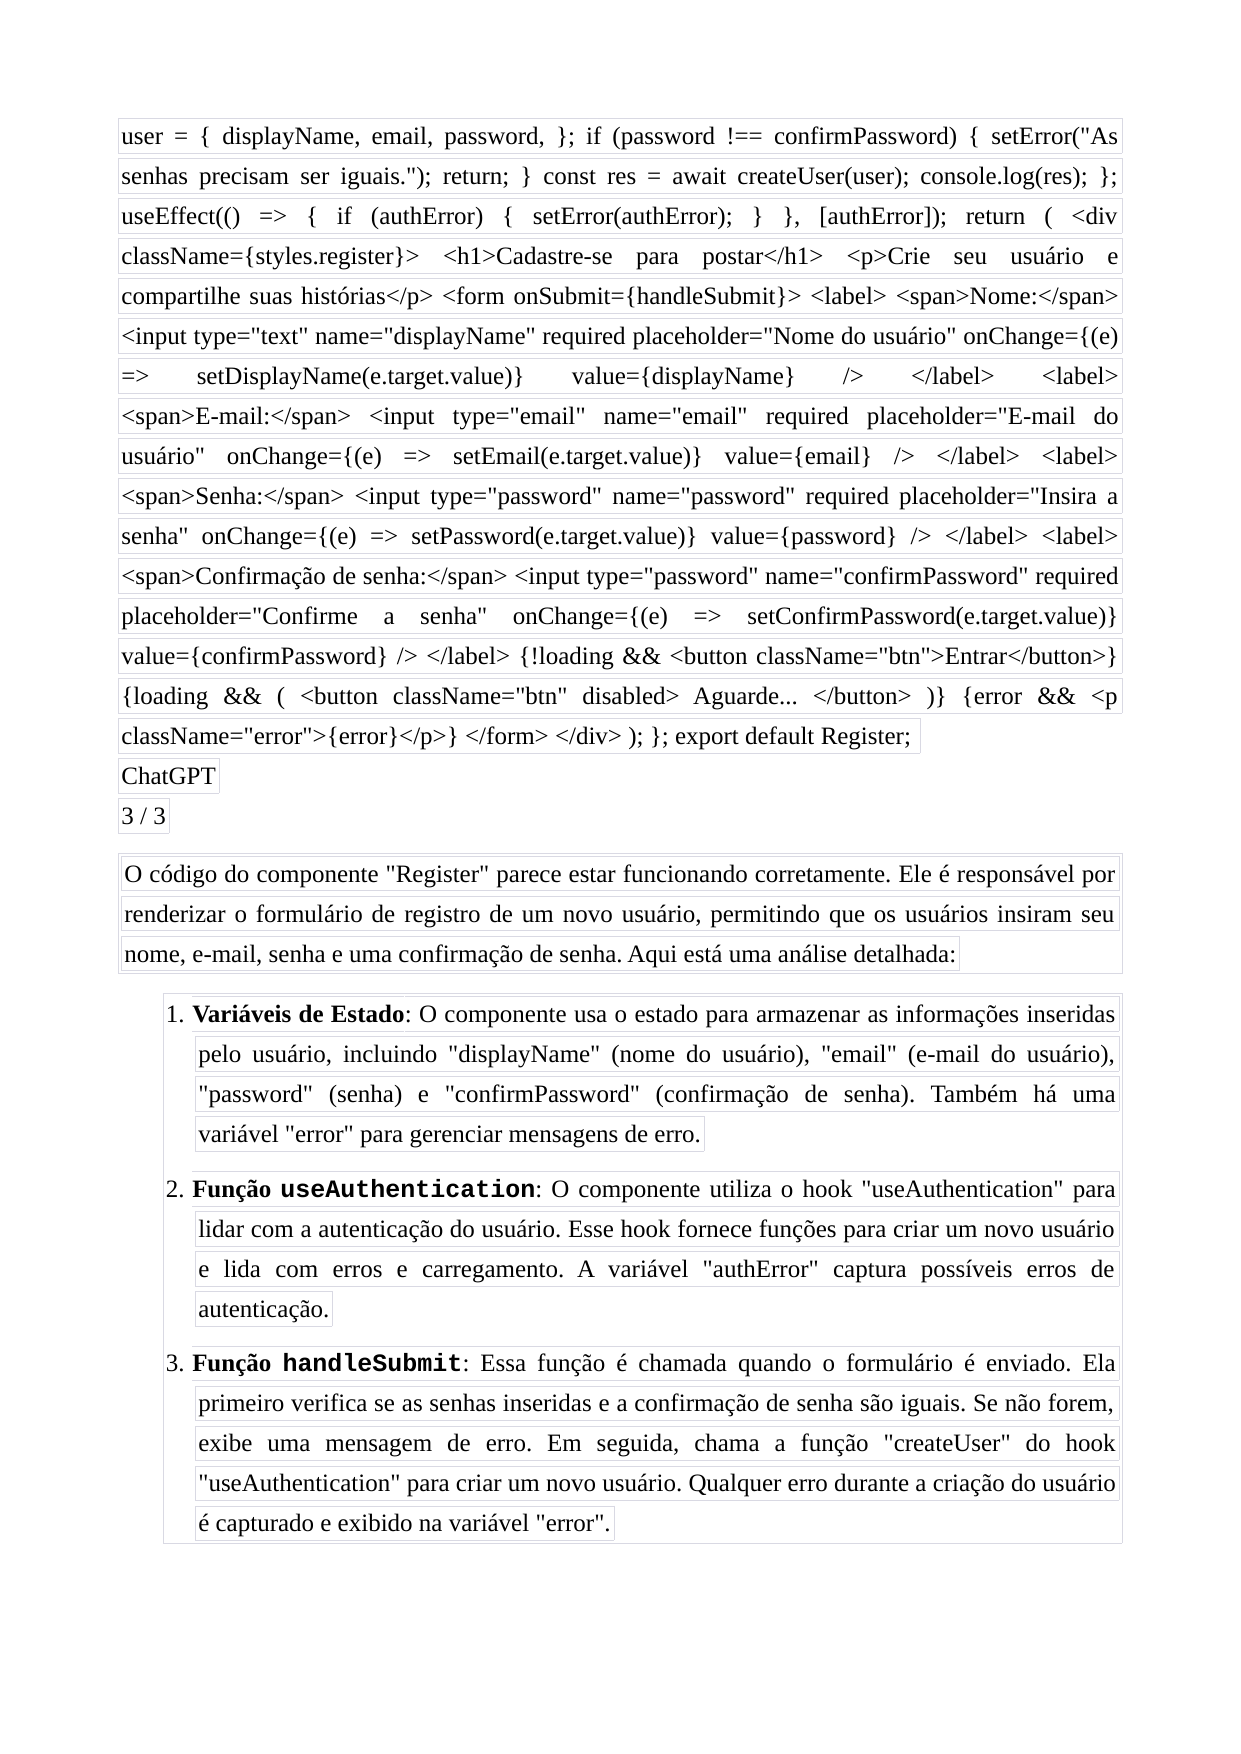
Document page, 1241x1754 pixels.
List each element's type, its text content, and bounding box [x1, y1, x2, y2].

text compartilhe suas histórias</p> <form onSubmit={handleSubmit}> <label> <span>Nome:</span> [119, 279, 1122, 313]
list Função handleSubmit: Essa função é chamada quando o formulário é enviado. Ela primeiro verifica se as senhas inseridas e a confirmação de senha são iguais. Se não forem, exibe uma mensagem de erro. Em seguida, chama a função "createUser" do hook "useAuthentication" para criar um novo usuário. Qualquer erro durante a criação do usuário é capturado e exibido na variável "error". [164, 1342, 1122, 1543]
text placeholder="Confirme a senha" onChange={(e) => setConfirmPassword(e.target.value)} [119, 599, 1122, 633]
list Função useAuthentication: O componente utiliza o hook "useAuthentication" para lidar com a autenticação do usuário. Esse hook fornece funções para criar um novo usuário e lida com erros e carregamento. A variável "authError" captura possíveis erros de autenticação. [164, 1168, 1122, 1326]
text <span>Confirmação de senha:</span> <input type="password" name="confirmPassword" required [119, 559, 1122, 593]
text value={confirmPassword} /> </label> {!loading && <button className="btn">Entrar</button>} [119, 639, 1122, 673]
text className={styles.register}> <h1>Cadastre-se para postar</h1> <p>Crie seu usuário e [119, 239, 1122, 273]
text O código do componente "Register" parece estar funcionando corretamente. Ele é responsável por renderizar o formulário de registro de um novo usuário, permitindo que os usuários insiram seu nome, e-mail, senha e uma confirmação de senha. Aqui está uma análise detalhada: [119, 854, 1122, 973]
text senha" onChange={(e) => setPassword(e.target.value)} value={password} /> </label> <label> [119, 519, 1122, 553]
text <input type="text" name="displayName" required placeholder="Nome do usuário" onChange={(e) [119, 319, 1122, 353]
list Variáveis de Estado: O componente usa o estado para armazenar as informações inseridas pelo usuário, incluindo "displayName" (nome do usuário), "email" (e-mail do usuário), "password" (senha) e "confirmPassword" (confirmação de senha). Também há uma variável "error" para gerenciar mensagens de erro. [164, 994, 1122, 1151]
text [220, 758, 1122, 793]
text senhas precisam ser iguais."); return; } const res = await createUser(user); console.log(res); }; [119, 159, 1122, 193]
text ChatGPT [119, 759, 219, 793]
text useEffect(() => { if (authError) { setError(authError); } }, [authError]); return ( <div [119, 199, 1122, 233]
text <span>Senha:</span> <input type="password" name="password" required placeholder="Insira a [119, 479, 1122, 513]
text className="error">{error}</p>} </form> </div> ); }; export default Register; [118, 714, 1122, 753]
text [170, 798, 1122, 833]
text {loading && ( <button className="btn" disabled> Aguarde... </button> )} {error && <p [119, 679, 1122, 713]
text <span>E-mail:</span> <input type="email" name="email" required placeholder="E-mail do [119, 399, 1122, 433]
text usuário" onChange={(e) => setEmail(e.target.value)} value={email} /> </label> <label> [119, 439, 1122, 473]
text => setDisplayName(e.target.value)} value={displayName} /> </label> <label> [119, 359, 1122, 393]
text 3 / 3 [119, 799, 169, 833]
text user = { displayName, email, password, }; if (password !== confirmPassword) { setError("As [119, 119, 1122, 153]
